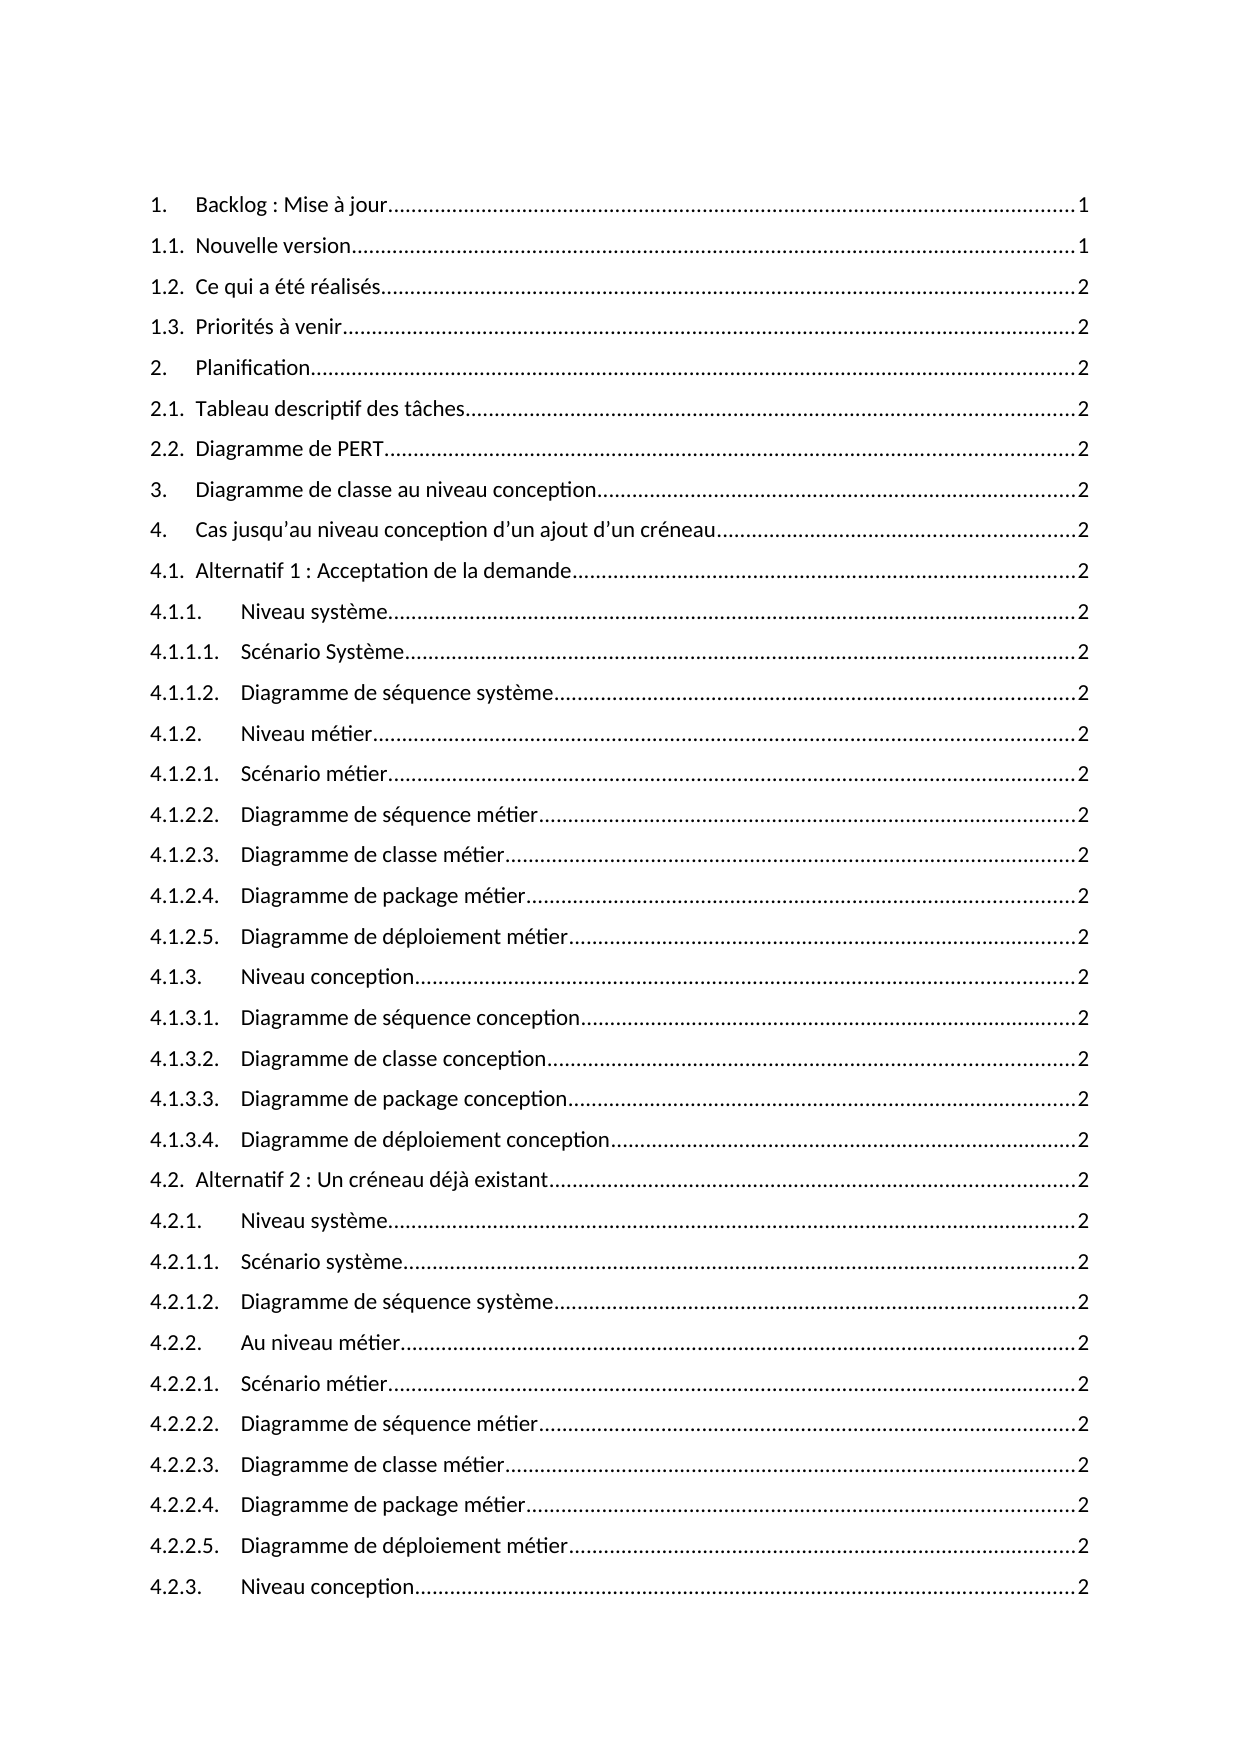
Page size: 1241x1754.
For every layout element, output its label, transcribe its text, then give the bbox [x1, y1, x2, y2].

text 2. Planification 2 [150, 353, 1090, 381]
text 4.2.2.5. Diagramme de déploiement métier 2 [150, 1531, 1090, 1559]
text 4.1.3.2. Diagramme de classe conception 2 [150, 1044, 1090, 1072]
text 4.1.2.5. Diagramme de déploiement métier 2 [150, 922, 1090, 950]
text 4.1.1.1. Scénario Système 2 [150, 637, 1090, 666]
text 4.2.2.1. Scénario métier 2 [150, 1369, 1090, 1397]
text 4.2.1.1. Scénario système 2 [150, 1247, 1090, 1275]
text 4.2.1. Niveau système 2 [150, 1206, 1090, 1234]
text 4.2.2.2. Diagramme de séquence métier 2 [150, 1409, 1090, 1437]
text 4.1.1. Niveau système 2 [150, 597, 1090, 625]
text 4.1.3. Niveau conception 2 [150, 962, 1090, 991]
text 4.2.2.3. Diagramme de classe métier 2 [150, 1450, 1090, 1478]
text 3. Diagramme de classe au niveau conception 2 [150, 475, 1090, 503]
text 2.1. Tableau descriptif des tâches 2 [150, 394, 1090, 422]
text 4.1.2.3. Diagramme de classe métier 2 [150, 841, 1090, 869]
text 4.1. Alternatif 1 : Acceptation de la demande 2 [150, 556, 1090, 584]
text 4. Cas jusqu’au niveau conception d’un ajout d’un créneau 2 [150, 516, 1090, 544]
text 1.3. Priorités à venir 2 [150, 312, 1090, 341]
text 4.1.2. Niveau métier 2 [150, 719, 1090, 747]
text 1.2. Ce qui a été réalisés 2 [150, 272, 1090, 300]
text 4.1.2.1. Scénario métier 2 [150, 759, 1090, 787]
text 4.1.3.3. Diagramme de package conception 2 [150, 1084, 1090, 1112]
text 4.1.1.2. Diagramme de séquence système 2 [150, 678, 1090, 706]
text 4.2.2. Au niveau métier 2 [150, 1328, 1090, 1356]
text 4.2.3. Niveau conception 2 [150, 1572, 1090, 1600]
text 1. Backlog : Mise à jour 1 [150, 191, 1090, 219]
text 4.1.3.1. Diagramme de séquence conception 2 [150, 1003, 1090, 1031]
text 4.2.2.4. Diagramme de package métier 2 [150, 1491, 1090, 1519]
text 2.2. Diagramme de PERT 2 [150, 434, 1090, 462]
text 4.1.2.2. Diagramme de séquence métier 2 [150, 800, 1090, 828]
text 4.1.2.4. Diagramme de package métier 2 [150, 881, 1090, 909]
text 1.1. Nouvelle version 1 [150, 231, 1090, 259]
text 4.2.1.2. Diagramme de séquence système 2 [150, 1287, 1090, 1316]
text 4.2. Alternatif 2 : Un créneau déjà existant 2 [150, 1166, 1090, 1194]
text 4.1.3.4. Diagramme de déploiement conception 2 [150, 1125, 1090, 1153]
